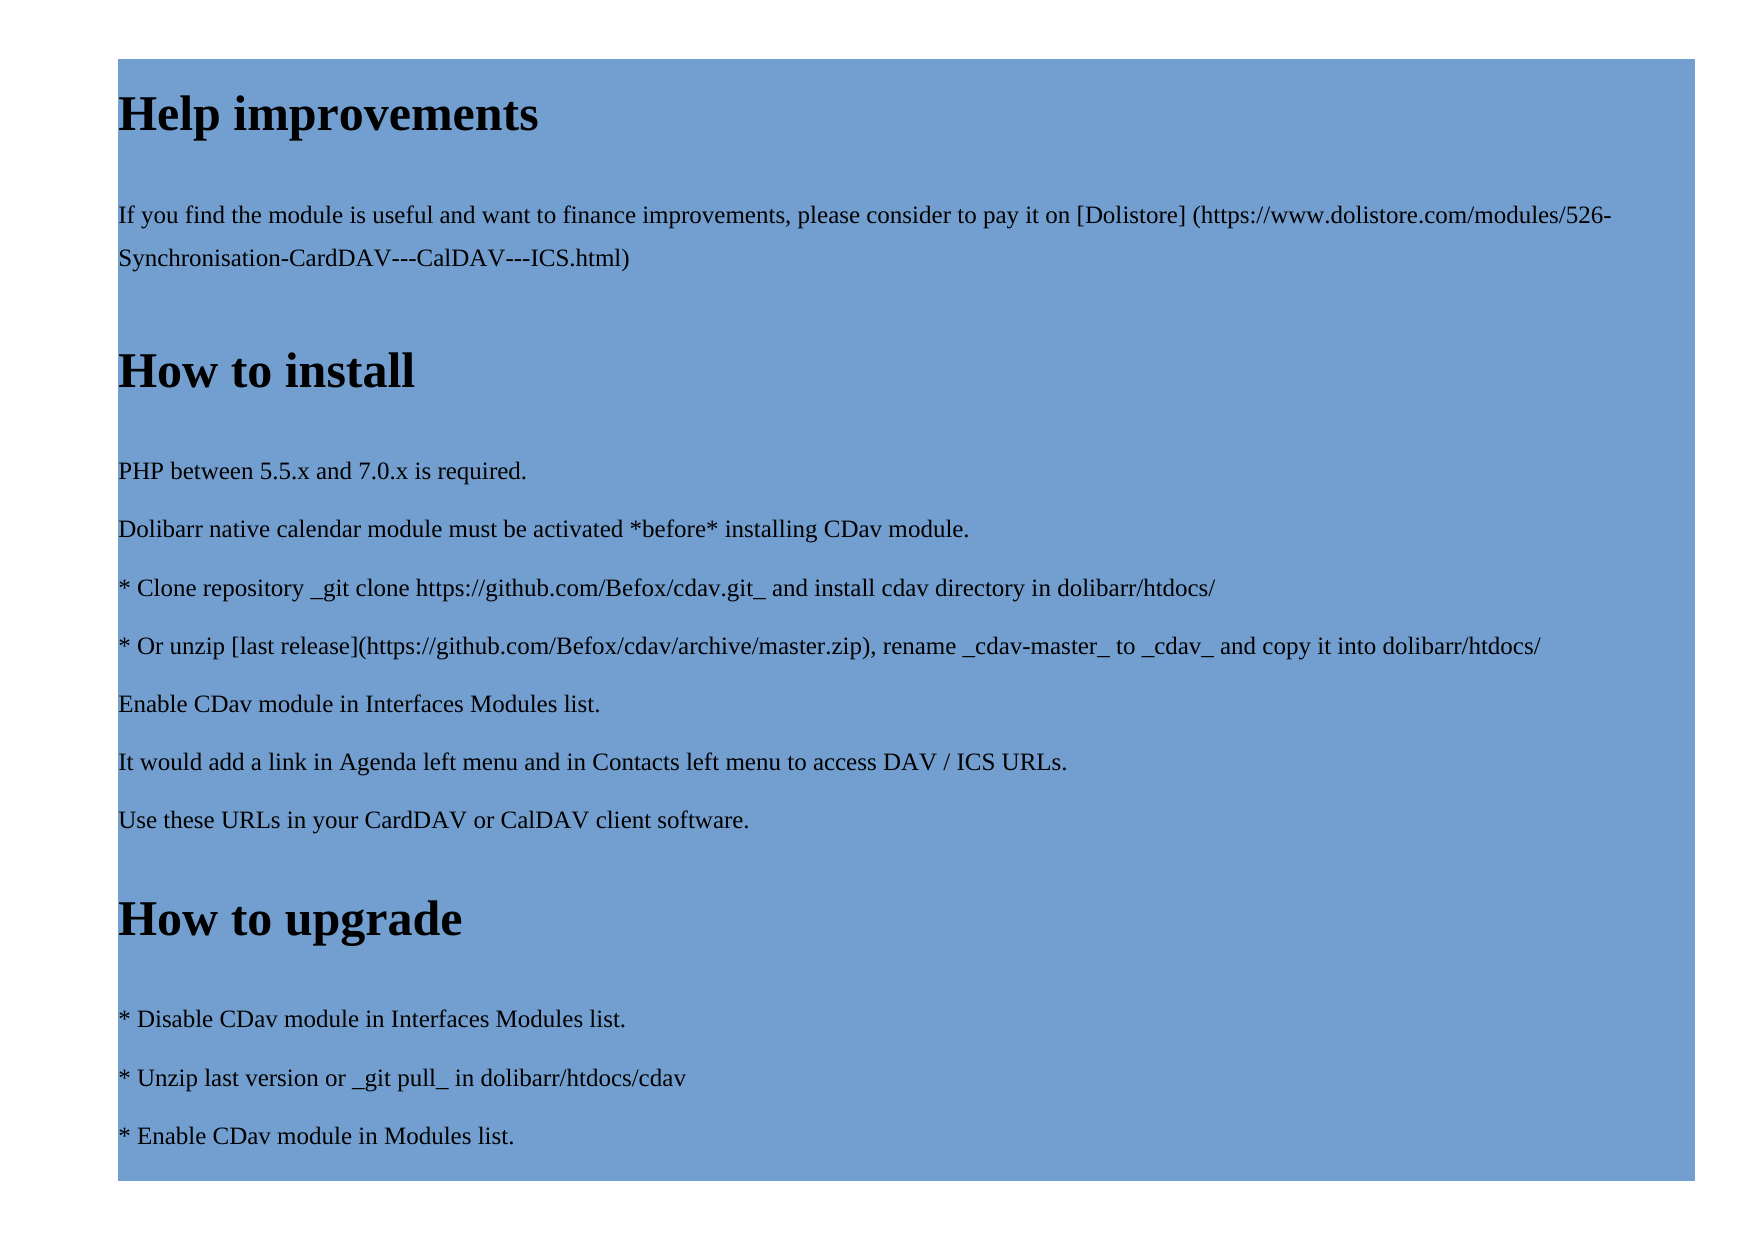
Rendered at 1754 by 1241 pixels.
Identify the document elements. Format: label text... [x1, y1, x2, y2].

subtitle How to upgrade [118, 889, 1695, 946]
text Use these URLs in your CardDAV or CalDAV client software. [118, 806, 1695, 834]
text * Disable CDav module in Interfaces Modules list. [118, 1004, 1695, 1033]
text * Unzip last version or _git pull_ in dolibarr/htdocs/cdav [118, 1063, 1695, 1092]
text If you find the module is useful and want to finance improvements, please consider to pay it on [Dolistore] (https://www.dolistore.com/modules/526-Synchronisation-CardDAV---CalDAV---ICS.html) [118, 200, 1695, 272]
subtitle How to install [118, 341, 1695, 398]
subtitle Help improvements [118, 84, 1695, 142]
text Enable CDav module in Interfaces Modules list. [118, 689, 1695, 718]
text * Enable CDav module in Modules list. [118, 1121, 1695, 1150]
text * Or unzip [last release](https://github.com/Befox/cdav/archive/master.zip), rename _cdav-master_ to _cdav_ and copy it into dolibarr/htdocs/ [118, 631, 1695, 660]
text It would add a link in Agenda left menu and in Contacts left menu to access DAV / ICS URLs. [118, 747, 1695, 776]
text * Clone repository _git clone https://github.com/Befox/cdav.git_ and install cdav directory in dolibarr/htdocs/ [118, 573, 1695, 601]
text PHP between 5.5.x and 7.0.x is required. [118, 456, 1695, 485]
text Dolibarr native calendar module must be activated *before* installing CDav module. [118, 514, 1695, 543]
